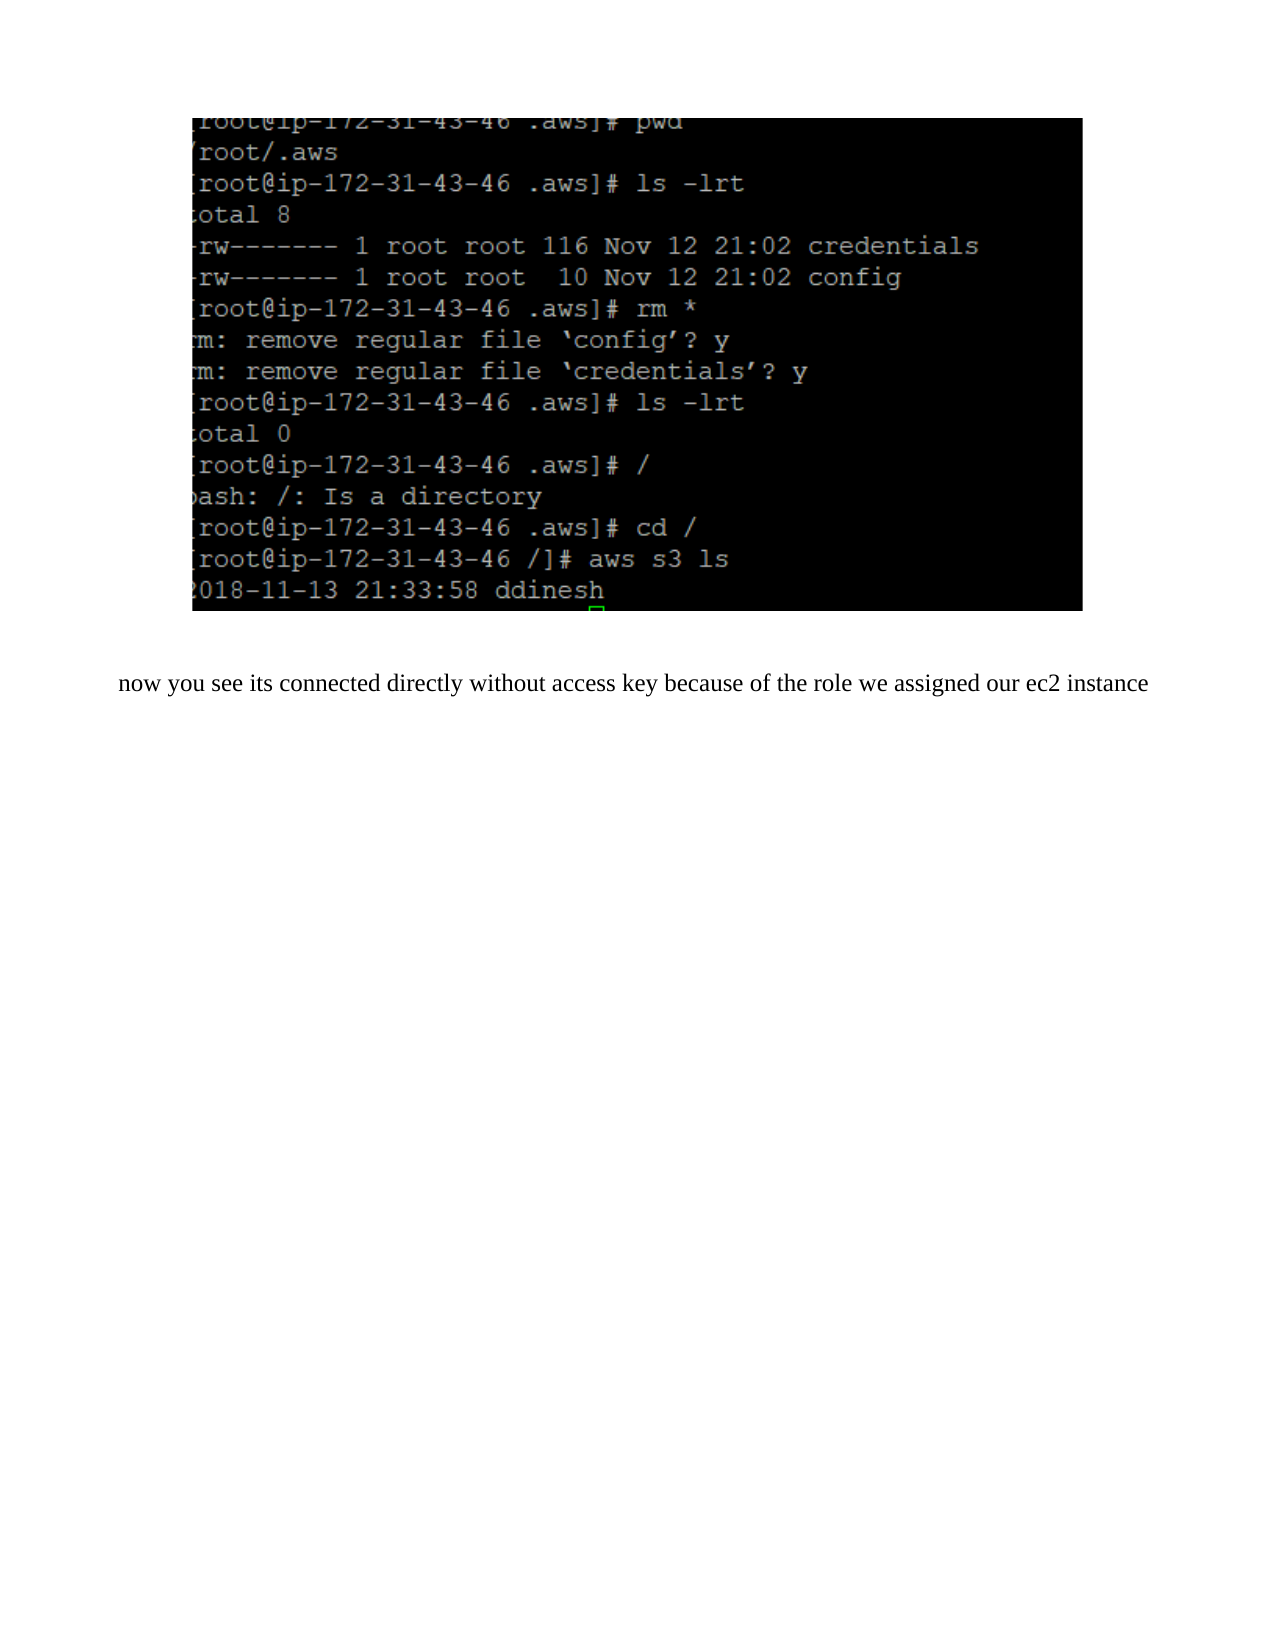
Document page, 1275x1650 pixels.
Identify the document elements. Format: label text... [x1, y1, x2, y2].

picture [192, 118, 1083, 611]
text now you see its connected directly without access key because of the role we assigned our ec2 instance [118, 668, 1157, 697]
